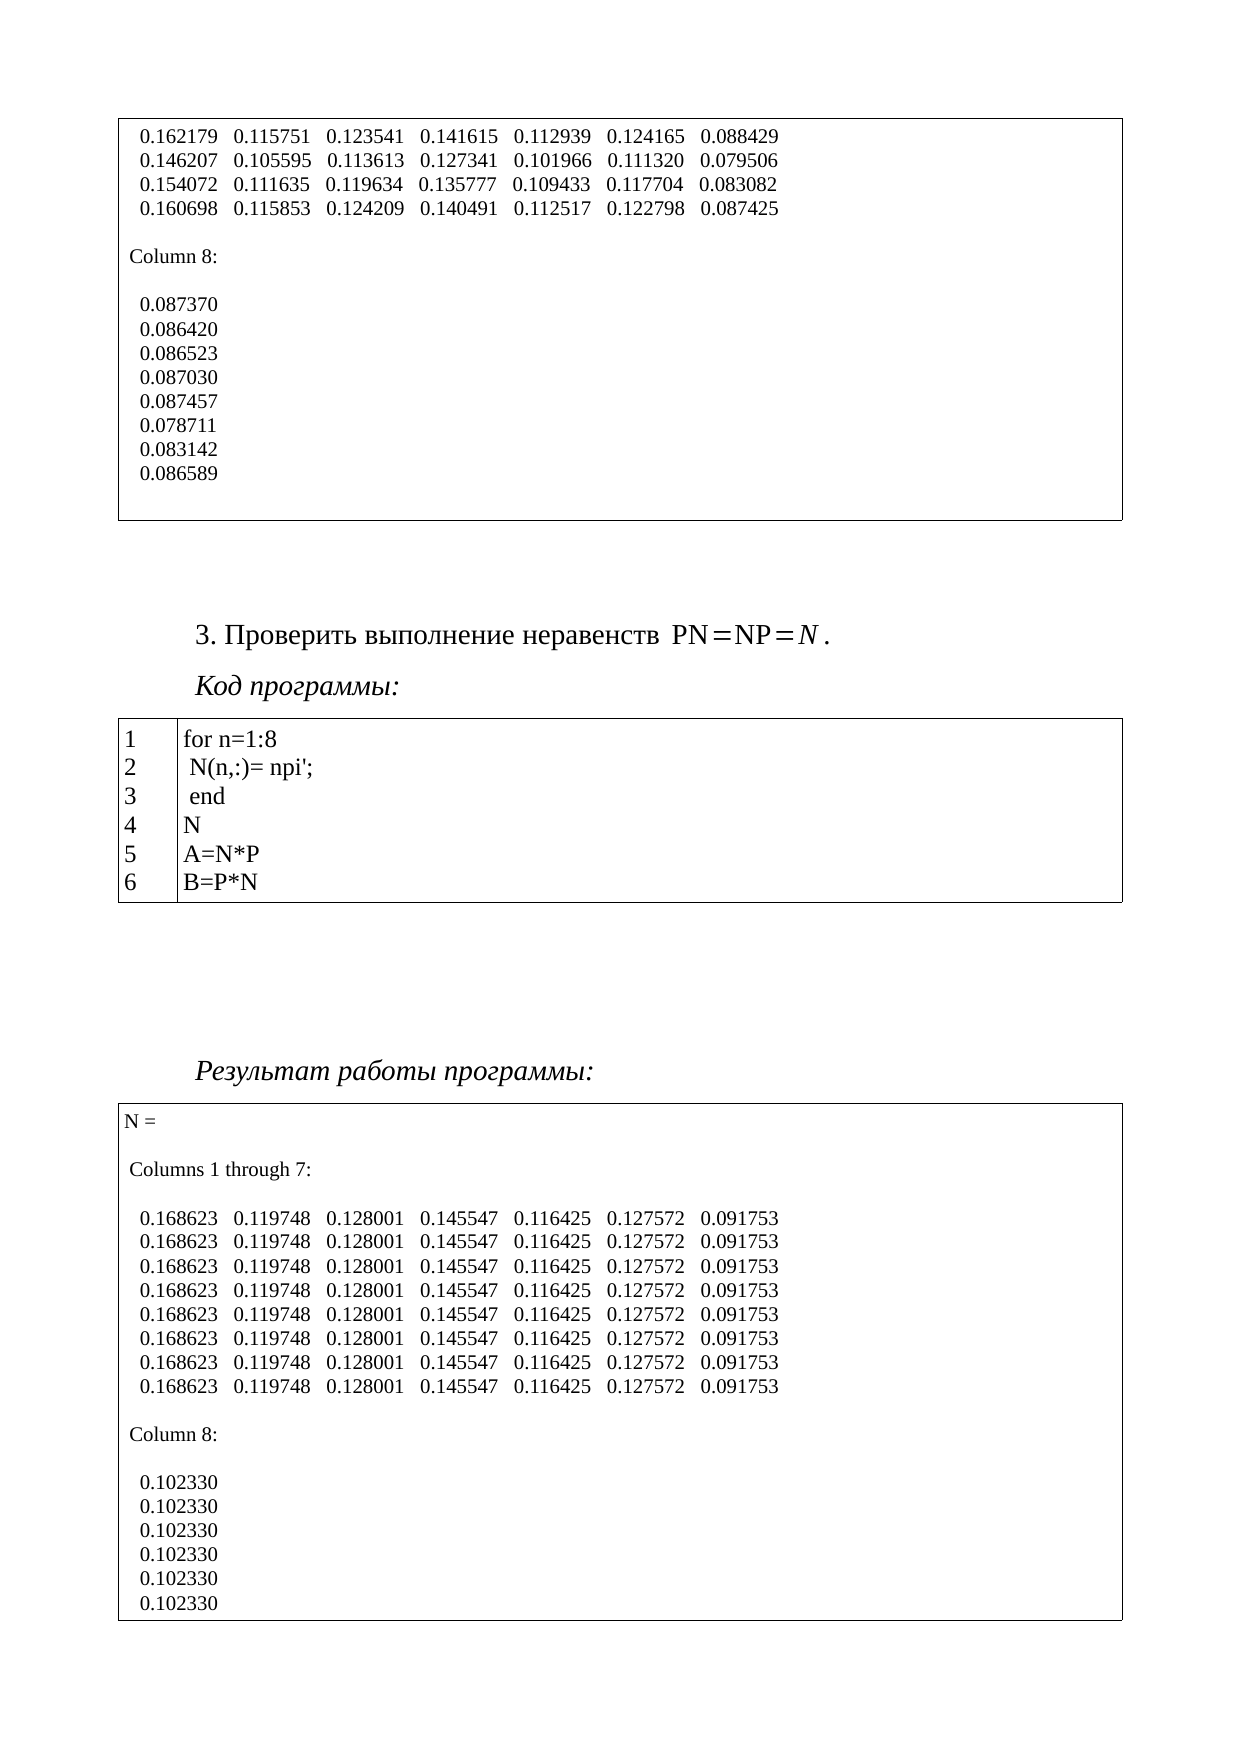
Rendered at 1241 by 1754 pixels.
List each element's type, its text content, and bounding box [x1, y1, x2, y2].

table_header N = Columns 1 through 7: 0.168623 0.119748 0.128001 0.145547 0.116425 0.127572 0.091753 0.168623 0.119748 0.128001 0.145547 0.116425 0.127572 0.091753 0.168623 0.119748 0.128001 0.145547 0.116425 0.127572 0.091753 0.168623 0.119748 0.128001 0.145547 0.116425 0.127572 0.091753 0.168623 0.119748 0.128001 0.145547 0.116425 0.127572 0.091753 0.168623 0.119748 0.128001 0.145547 0.116425 0.127572 0.091753 0.168623 0.119748 0.128001 0.145547 0.116425 0.127572 0.091753 0.168623 0.119748 0.128001 0.145547 0.116425 0.127572 0.091753 Column 8: 0.102330 0.102330 0.102330 0.102330 0.102330 0.102330 [119, 1104, 1122, 1620]
text Результат работы программы: [118, 1053, 1122, 1087]
text 3. Проверить выполнение неравенств [118, 617, 1122, 651]
text Код программы: [118, 668, 1122, 701]
table_header 0.162179 0.115751 0.123541 0.141615 0.112939 0.124165 0.088429 0.146207 0.105595 0.113613 0.127341 0.101966 0.111320 0.079506 0.154072 0.111635 0.119634 0.135777 0.109433 0.117704 0.083082 0.160698 0.115853 0.124209 0.140491 0.112517 0.122798 0.087425 Column 8: 0.087370 0.086420 0.086523 0.087030 0.087457 0.078711 0.083142 0.086589 [119, 119, 1122, 520]
table_header 1 2 3 4 5 6 [119, 719, 177, 902]
table_header for n=1:8 N(n,:)= npi'; end N A=N*P B=P*N [178, 719, 1122, 902]
